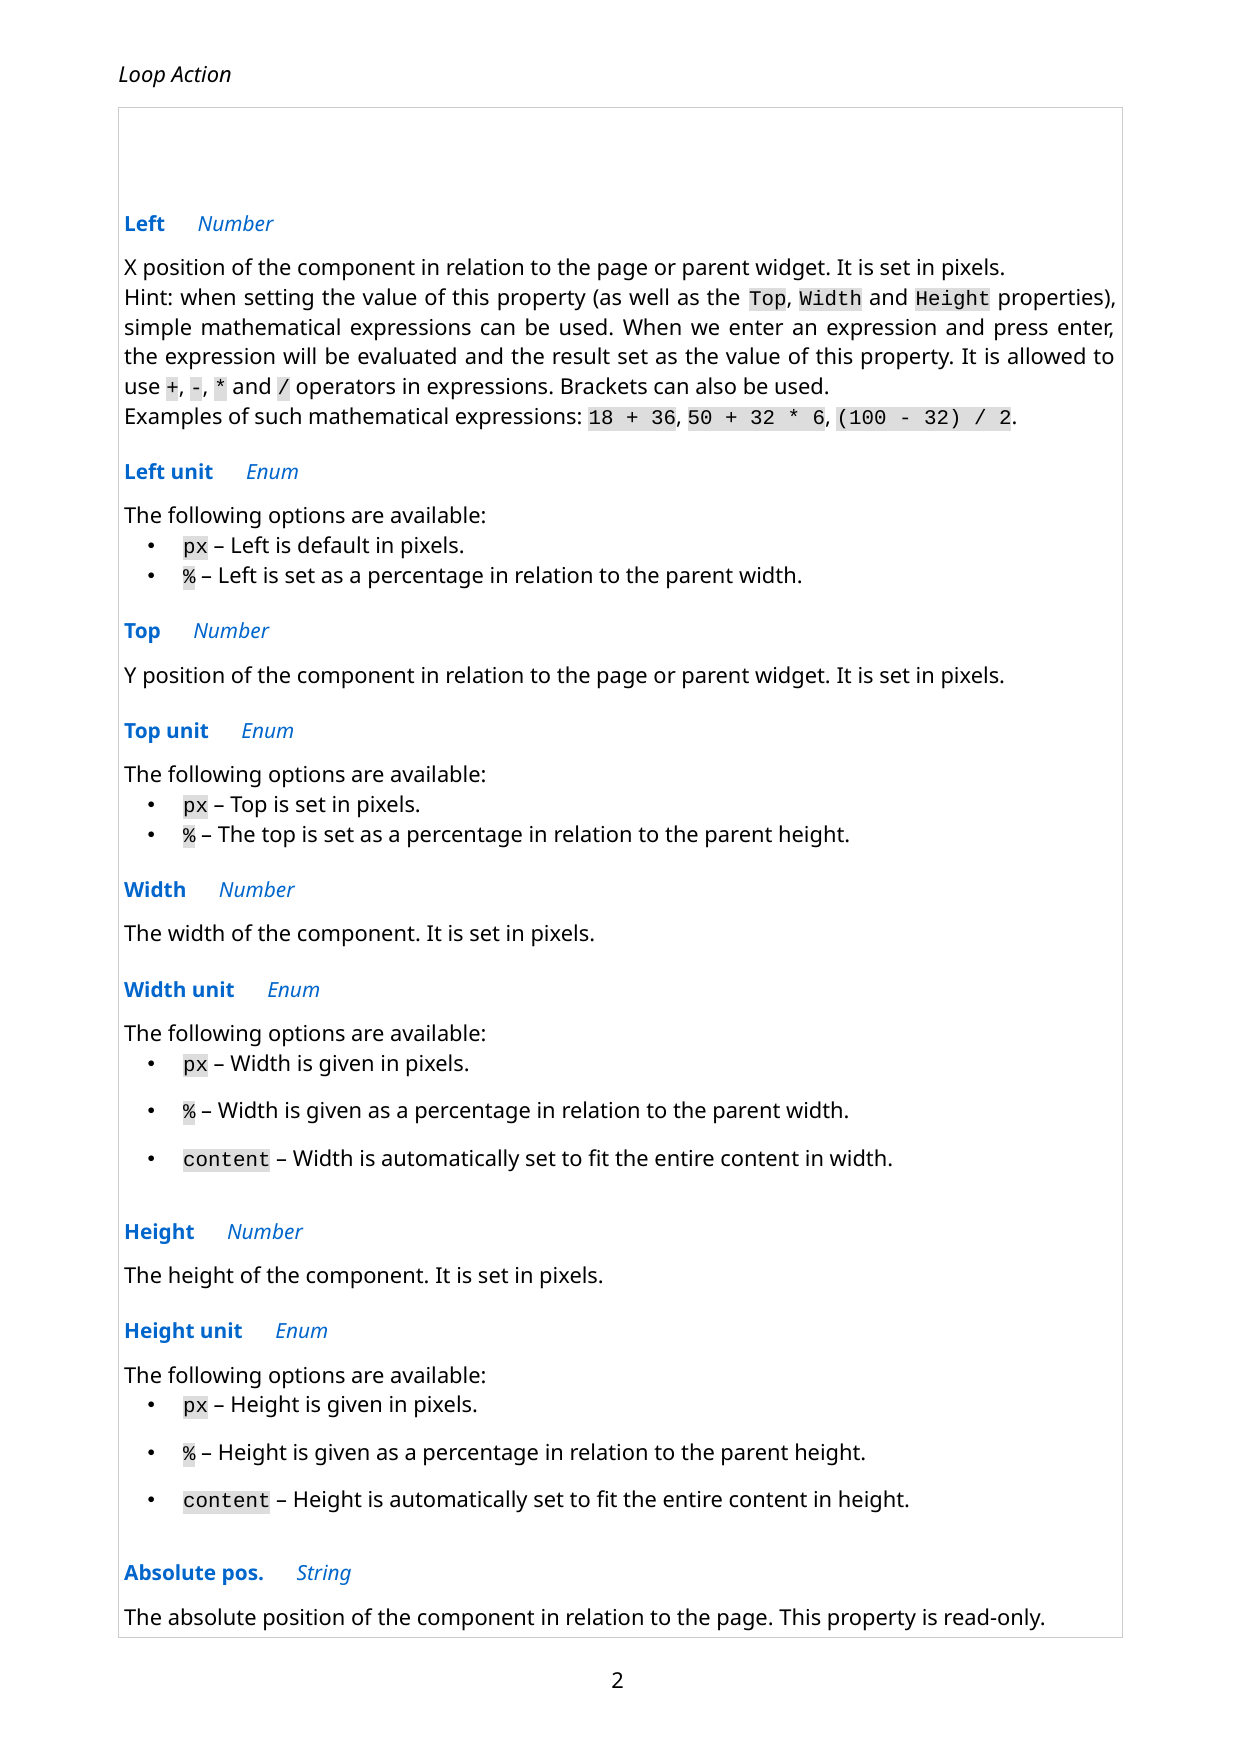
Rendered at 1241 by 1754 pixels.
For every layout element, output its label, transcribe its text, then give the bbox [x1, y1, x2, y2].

table_cell Left Number X position of the component in relation to the page or parent widget. It is set in pixels. Hint: when setting the value of this property (as well as the Top, Width and Height properties), simple mathematical expressions can be used. When we enter an expression and press enter, the expression will be evaluated and the result set as the value of this property. It is allowed to use +, -, * and / operators in expressions. Brackets can also be used. Examples of such mathematical expressions: 18 + 36, 50 + 32 * 6, (100 - 32) / 2. Left unit Enum The following options are available: px – Left is default in pixels. % – Left is set as a percentage in relation to the parent width. Top Number Y position of the component in relation to the page or parent widget. It is set in pixels. Top unit Enum The following options are available: px – Top is set in pixels. % – The top is set as a percentage in relation to the parent height. Width Number The width of the component. It is set in pixels. Width unit Enum The following options are available: px – Width is given in pixels. % – Width is given as a percentage in relation to the parent width. content – Width is automatically set to fit the entire content in width. Height Number The height of the component. It is set in pixels. Height unit Enum The following options are available: px – Height is given in pixels. % – Height is given as a percentage in relation to the parent height. content – Height is automatically set to fit the entire content in height. Absolute pos. String The absolute position of the component in relation to the page. This property is read-only. [119, 108, 1122, 1637]
